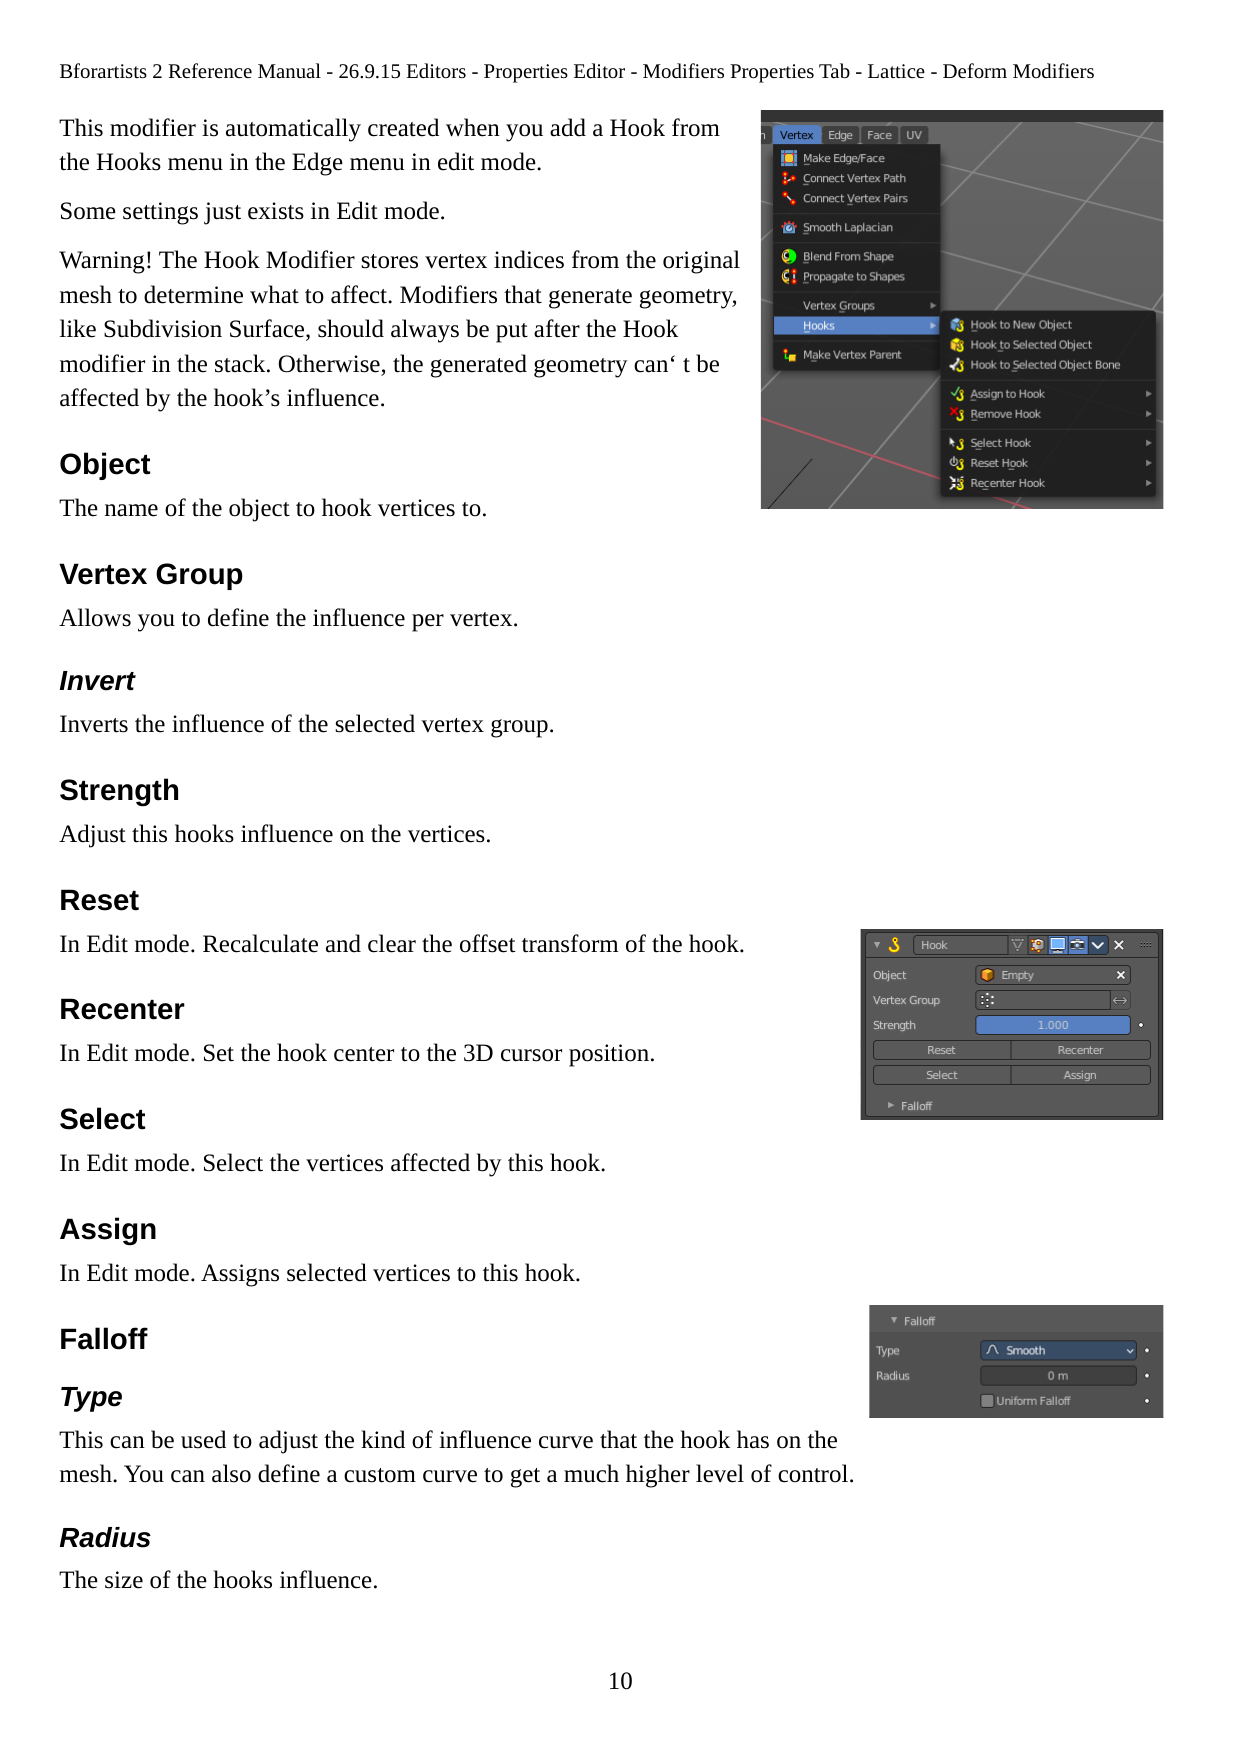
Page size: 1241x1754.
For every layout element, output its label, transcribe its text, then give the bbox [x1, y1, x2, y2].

subtitle Reset [59, 882, 1181, 916]
subtitle [1164, 1381, 1181, 1413]
text In Edit mode. Recalculate and clear the offset transform of the hook. [59, 929, 860, 957]
text The name of the object to hook vertices to. [59, 493, 1181, 522]
subtitle Falloff [59, 1322, 869, 1356]
text Some settings just exists in Edit mode. [59, 196, 760, 225]
text This modifier is automatically created when you add a Hook from the Hooks menu in the Edge menu in edit mode. [59, 113, 760, 176]
picture [869, 1305, 1164, 1418]
picture [760, 110, 1164, 509]
subtitle Object [59, 447, 760, 481]
subtitle Assign [59, 1212, 1181, 1246]
subtitle Radius [59, 1521, 1181, 1553]
subtitle [1164, 1322, 1181, 1356]
subtitle [1164, 992, 1181, 1026]
subtitle Recenter [59, 992, 860, 1026]
text Adjust this hooks influence on the vertices. [59, 819, 1181, 847]
subtitle Strength [59, 772, 1181, 806]
text In Edit mode. Set the hook center to the 3D cursor position. [59, 1038, 860, 1067]
text In Edit mode. Assigns selected vertices to this hook. [59, 1258, 1181, 1287]
subtitle [1164, 447, 1181, 481]
picture [860, 929, 1164, 1120]
subtitle Type [59, 1381, 869, 1413]
subtitle Vertex Group [59, 557, 1181, 590]
subtitle Select [59, 1102, 1181, 1136]
text Allows you to define the influence per vertex. [59, 603, 1181, 632]
subtitle Invert [59, 664, 1181, 696]
text In Edit mode. Select the vertices affected by this hook. [59, 1148, 1181, 1177]
text The size of the hooks influence. [59, 1566, 1181, 1594]
text Warning! The Hook Modifier stores vertex indices from the original mesh to determine what to affect. Modifiers that generate geometry, like Subdivision Surface, should always be put after the Hook modifier in the stack. Otherwise, the generated geometry can‘ t be affected by the hook’s influence. [59, 245, 760, 412]
text This can be used to adjust the kind of influence curve that the hook has on the mesh. You can also define a custom curve to get a much higher level of control. [59, 1425, 1181, 1488]
text Inverts the influence of the selected vertex group. [59, 709, 1181, 738]
